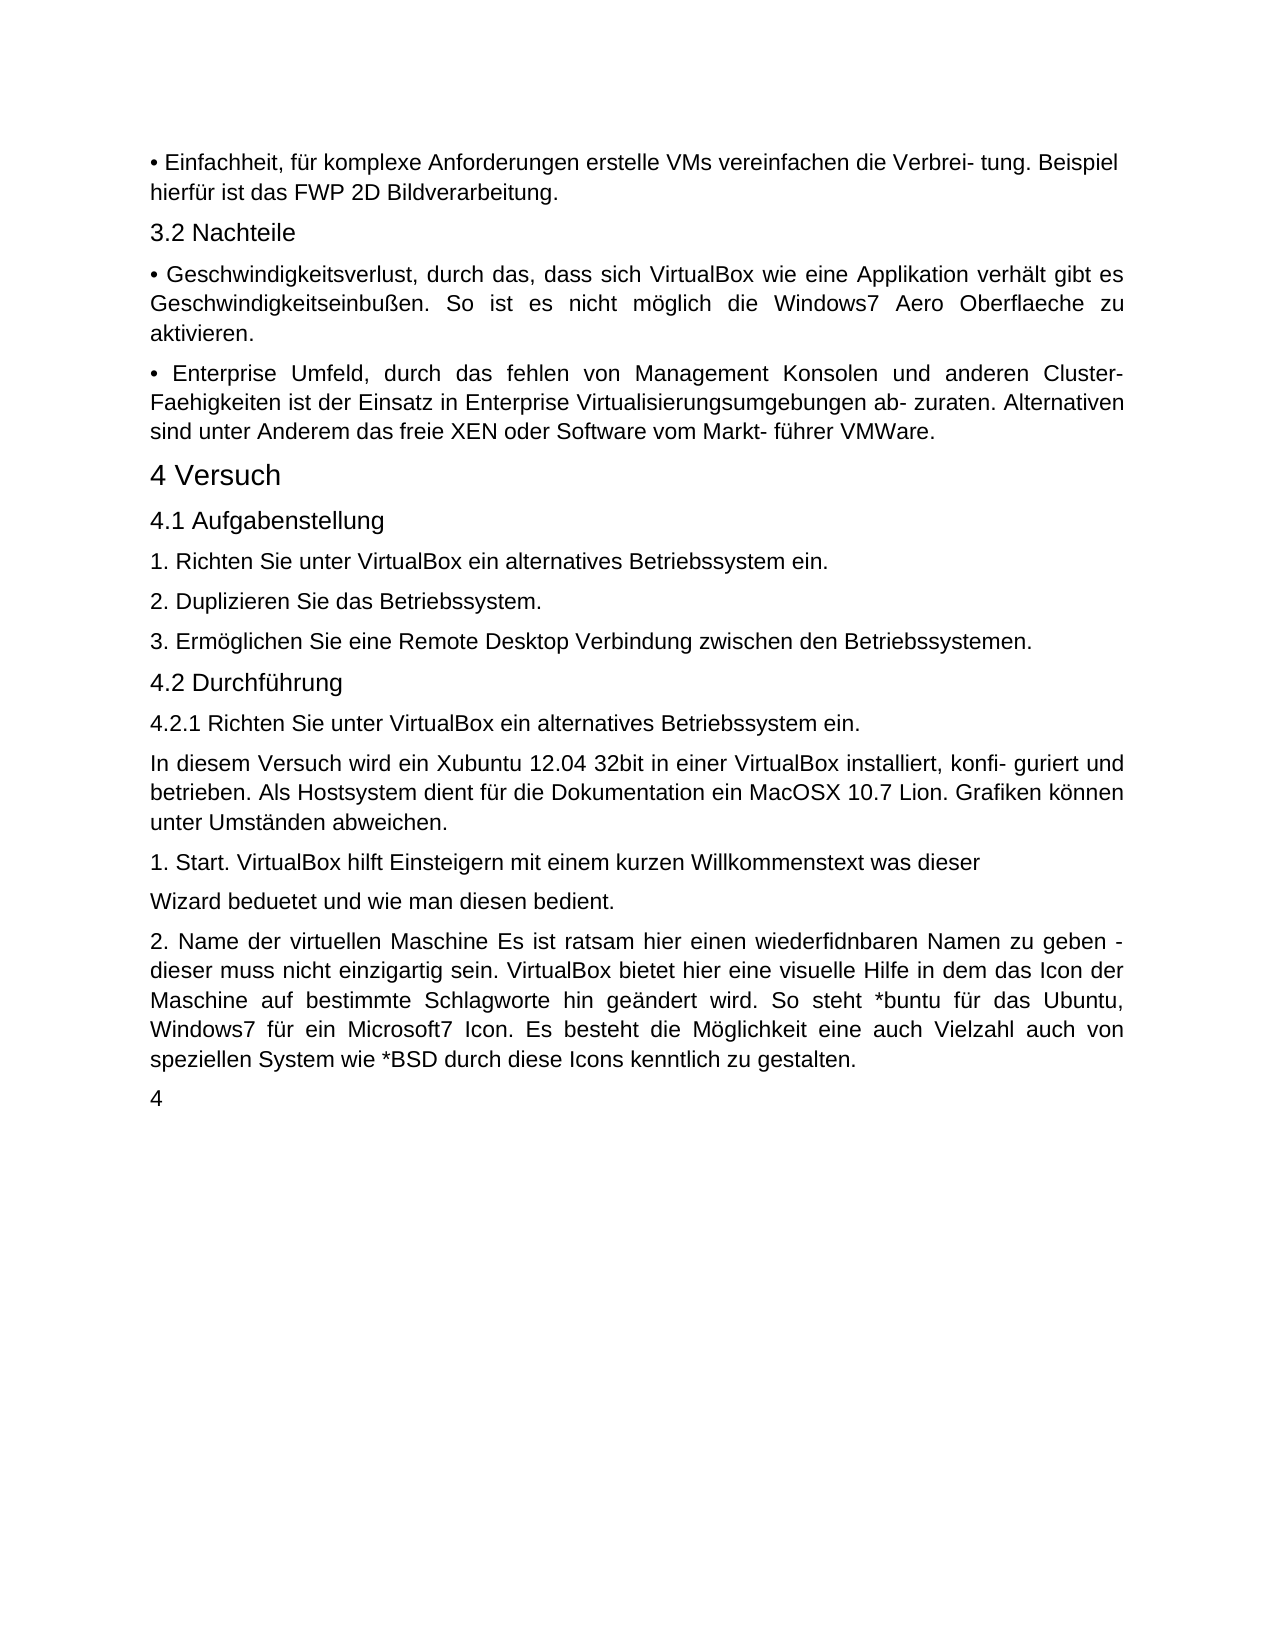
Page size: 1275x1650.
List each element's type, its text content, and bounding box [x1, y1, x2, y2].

text 4.1 Aufgabenstellung [150, 507, 1125, 534]
text 1. Start. VirtualBox hilft Einsteigern mit einem kurzen Willkommenstext was dieser [150, 849, 1125, 875]
text 1. Richten Sie unter VirtualBox ein alternatives Betriebssystem ein. [150, 549, 1125, 575]
text 4.2 Durchführung [150, 668, 1125, 696]
text 2. Name der virtuellen Maschine Es ist ratsam hier einen wiederfidnbaren Namen zu geben - dieser muss nicht einzigartig sein. VirtualBox bietet hier eine visuelle Hilfe in dem das Icon der Maschine auf bestimmte Schlagworte hin geändert wird. So steht *buntu für das Ubuntu, Windows7 für ein Microsoft7 Icon. Es besteht die Möglichkeit eine auch Vielzahl auch von speziellen System wie *BSD durch diese Icons kenntlich zu gestalten. [150, 929, 1125, 1072]
text • Einfachheit, für komplexe Anforderungen erstelle VMs vereinfachen die Verbrei- tung. Beispiel hierfür ist das FWP 2D Bildverarbeitung. [150, 150, 1125, 205]
text 3. Ermöglichen Sie eine Remote Desktop Verbindung zwischen den Betriebssystemen. [150, 629, 1125, 654]
text In diesem Versuch wird ein Xubuntu 12.04 32bit in einer VirtualBox installiert, konfi- guriert und betrieben. Als Hostsystem dient für die Dokumentation ein MacOSX 10.7 Lion. Grafiken können unter Umständen abweichen. [150, 751, 1125, 835]
text 4.2.1 Richten Sie unter VirtualBox ein alternatives Betriebssystem ein. [150, 711, 1125, 737]
text • Enterprise Umfeld, durch das fehlen von Management Konsolen und anderen Cluster-Faehigkeiten ist der Einsatz in Enterprise Virtualisierungsumgebungen ab- zuraten. Alternativen sind unter Anderem das freie XEN oder Software vom Markt- führer VMWare. [150, 360, 1125, 444]
text Wizard beduetet und wie man diesen bedient. [150, 889, 1125, 915]
text 2. Duplizieren Sie das Betriebssystem. [150, 589, 1125, 614]
text 3.2 Nachteile [150, 219, 1125, 247]
text • Geschwindigkeitsverlust, durch das, dass sich VirtualBox wie eine Applikation verhält gibt es Geschwindigkeitseinbußen. So ist es nicht möglich die Windows7 Aero Oberflaeche zu aktivieren. [150, 262, 1125, 346]
text 4 Versuch [150, 459, 1125, 491]
text 4 [150, 1086, 1125, 1112]
